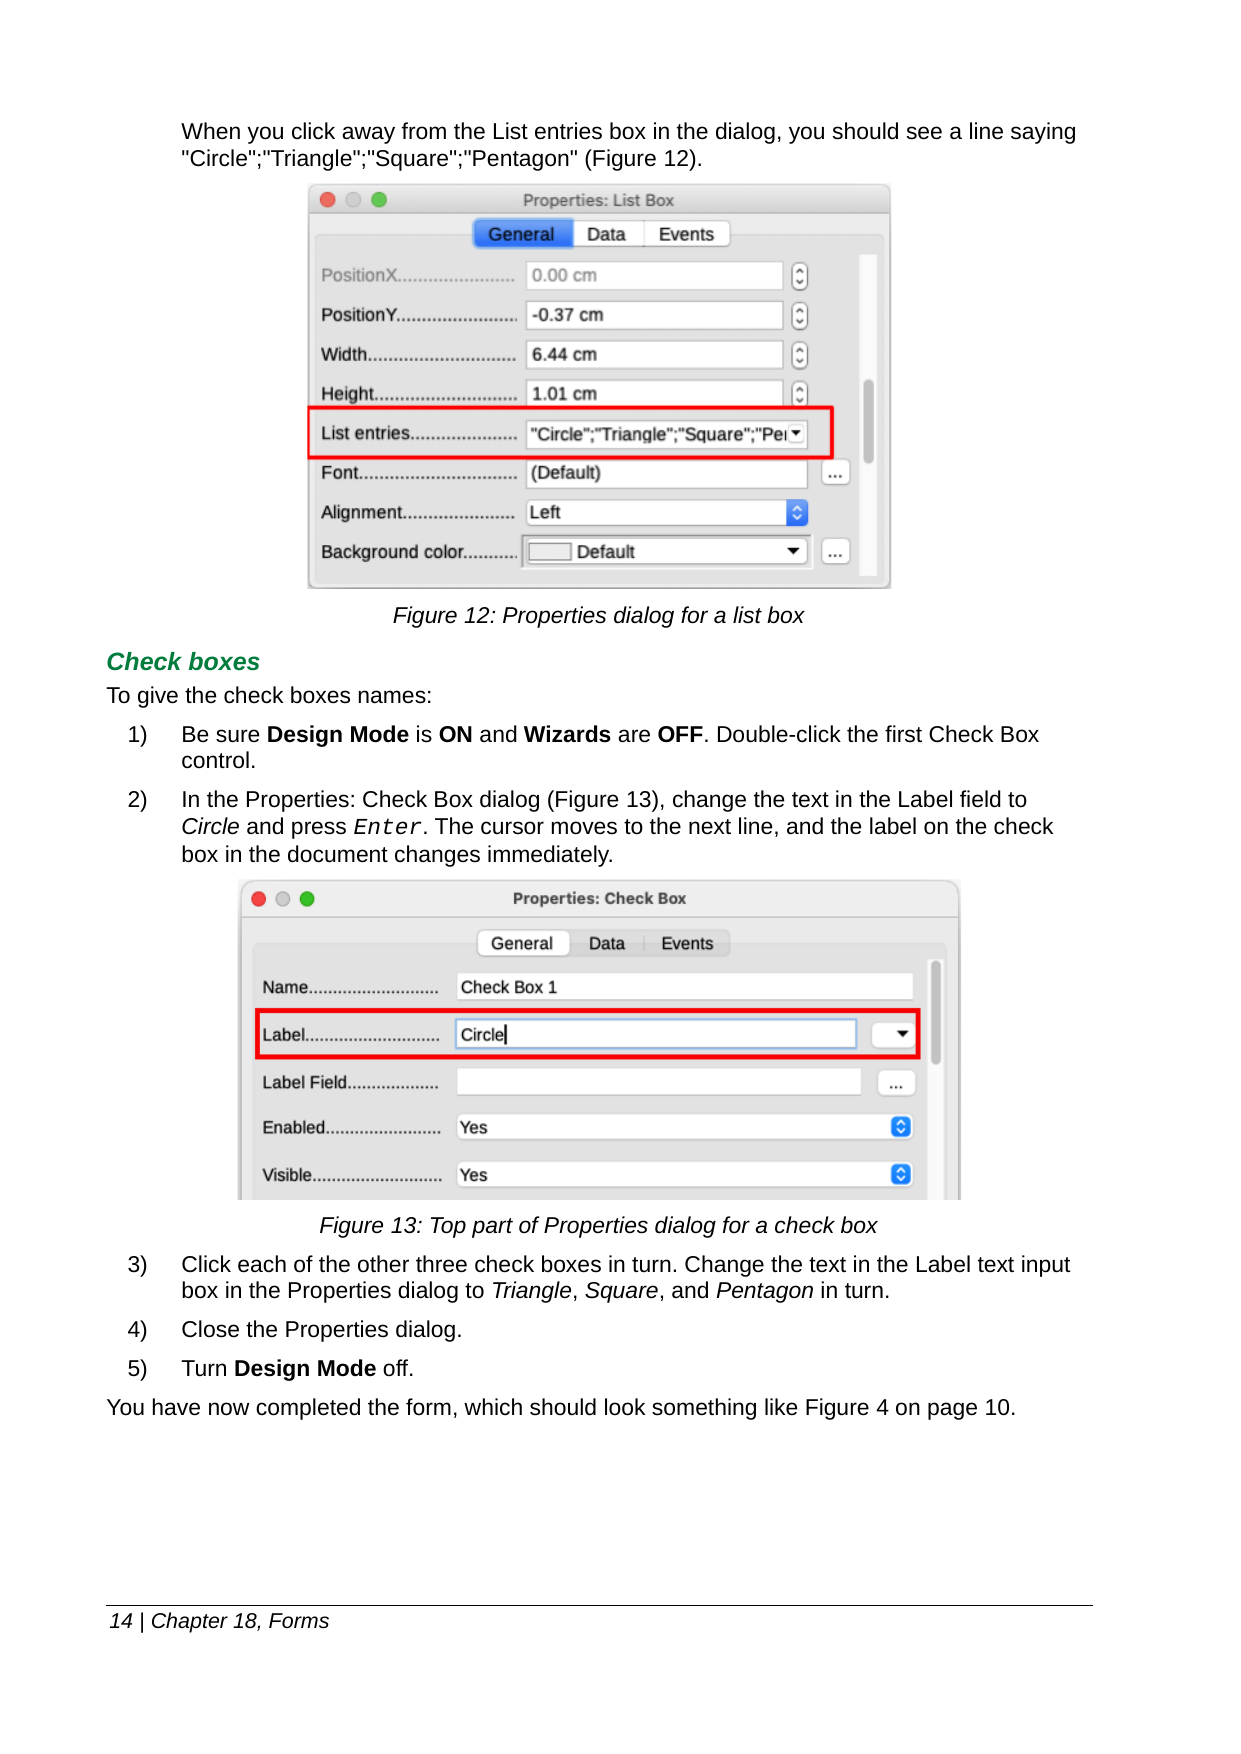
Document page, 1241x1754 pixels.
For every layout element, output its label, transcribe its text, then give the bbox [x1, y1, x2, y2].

picture [307, 183, 892, 589]
text You have now completed the form, which should look something like Figure 4 on page 10. [106, 1394, 1093, 1420]
list When you click away from the List entries box in the dialog, you should see a line saying "Circle";"Triangle";"Square";"Pentagon" (Figure 12). [148, 118, 1093, 171]
list In the Properties: Check Box dialog (Figure 13), change the text in the Label field to Circle and press Enter. The cursor moves to the next line, and the label on the check box in the document changes immediately. [148, 786, 1093, 867]
picture [237, 879, 962, 1200]
list Click each of the other three check boxes in turn. Change the text in the Label text input box in the Properties dialog to Triangle, Square, and Pentagon in turn. [148, 1251, 1093, 1304]
subtitle Check boxes [106, 647, 1093, 676]
list Close the Properties dialog. [148, 1316, 1093, 1342]
text To give the check boxes names: [106, 682, 1093, 708]
list Be sure Design Mode is ON and Wizards are OFF. Double-click the first Check Box control. [148, 721, 1093, 774]
text Figure 12: Properties dialog for a list box [304, 602, 894, 628]
list Turn Design Mode off. [148, 1355, 1093, 1381]
text Figure 13: Top part of Properties dialog for a check box [238, 1212, 961, 1238]
